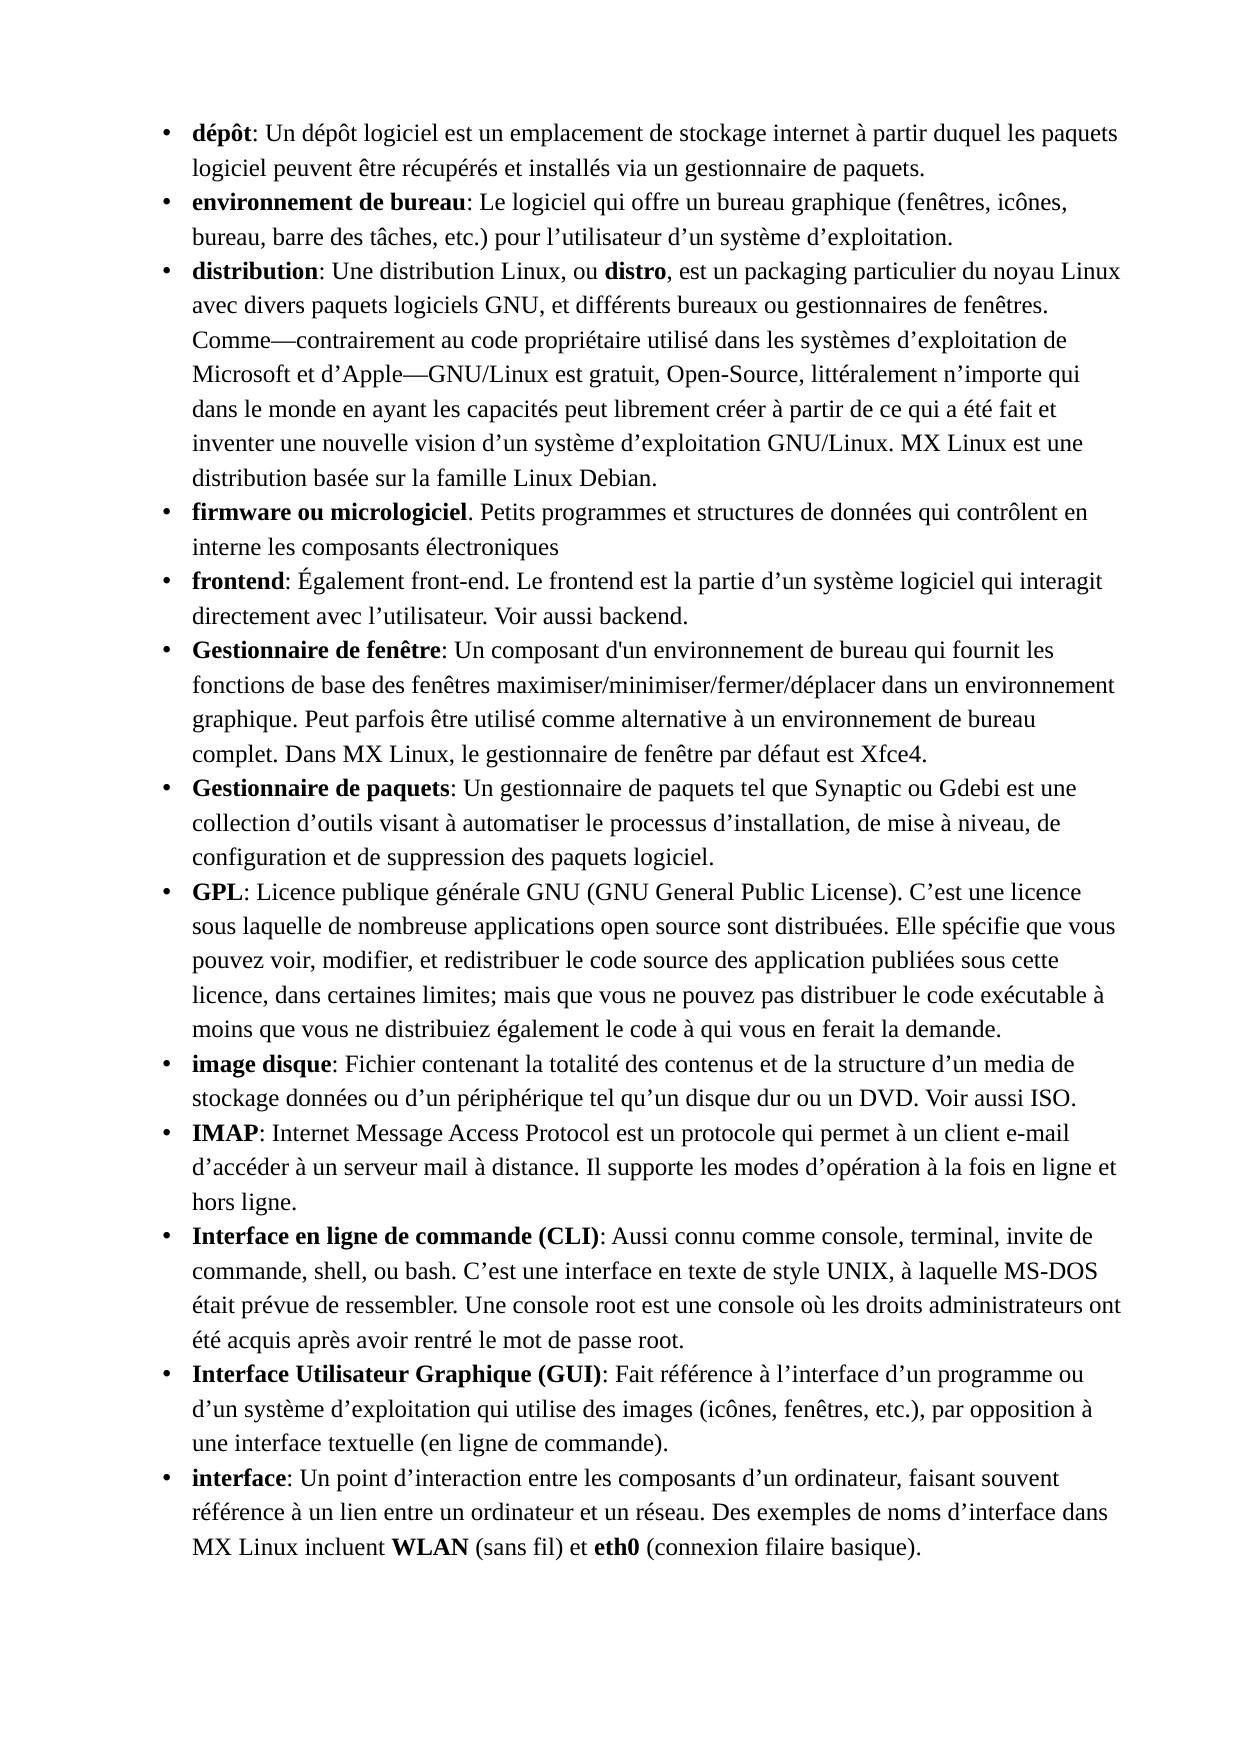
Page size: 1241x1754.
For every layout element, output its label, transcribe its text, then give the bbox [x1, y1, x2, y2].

list image disque: Fichier contenant la totalité des contenus et de la structure d’un media de stockage données ou d’un périphérique tel qu’un disque dur ou un DVD. Voir aussi ISO. [162, 1049, 1122, 1112]
list distribution: Une distribution Linux, ou distro, est un packaging particulier du noyau Linux avec divers paquets logiciels GNU, et différents bureaux ou gestionnaires de fenêtres. Comme—contrairement au code propriétaire utilisé dans les systèmes d’exploitation de Microsoft et d’Apple—GNU/Linux est gratuit, Open-Source, littéralement n’importe qui dans le monde en ayant les capacités peut librement créer à partir de ce qui a été fait et inventer une nouvelle vision d’un système d’exploitation GNU/Linux. MX Linux est une distribution basée sur la famille Linux Debian. [162, 256, 1122, 492]
list dépôt: Un dépôt logiciel est un emplacement de stockage internet à partir duquel les paquets logiciel peuvent être récupérés et installés via un gestionnaire de paquets. [162, 118, 1122, 181]
list Gestionnaire de paquets: Un gestionnaire de paquets tel que Synaptic ou Gdebi est une collection d’outils visant à automatiser le processus d’installation, de mise à niveau, de configuration et de suppression des paquets logiciel. [162, 773, 1122, 871]
list Interface Utilisateur Graphique (GUI): Fait référence à l’interface d’un programme ou d’un système d’exploitation qui utilise des images (icônes, fenêtres, etc.), par opposition à une interface textuelle (en ligne de commande). [162, 1359, 1122, 1457]
list interface: Un point d’interaction entre les composants d’un ordinateur, faisant souvent référence à un lien entre un ordinateur et un réseau. Des exemples de noms d’interface dans MX Linux incluent WLAN (sans fil) et eth0 (connexion filaire basique). [162, 1463, 1122, 1561]
list environnement de bureau: Le logiciel qui offre un bureau graphique (fenêtres, icônes, bureau, barre des tâches, etc.) pour l’utilisateur d’un système d’exploitation. [162, 187, 1122, 250]
list GPL: Licence publique générale GNU (GNU General Public License). C’est une licence sous laquelle de nombreuse applications open source sont distribuées. Elle spécifie que vous pouvez voir, modifier, et redistribuer le code source des application publiées sous cette licence, dans certaines limites; mais que vous ne pouvez pas distribuer le code exécutable à moins que vous ne distribuiez également le code à qui vous en ferait la demande. [162, 877, 1122, 1043]
list Interface en ligne de commande (CLI): Aussi connu comme console, terminal, invite de commande, shell, ou bash. C’est une interface en texte de style UNIX, à laquelle MS-DOS était prévue de ressembler. Une console root est une console où les droits administrateurs ont été acquis après avoir rentré le mot de passe root. [162, 1221, 1122, 1354]
list firmware ou micrologiciel. Petits programmes et structures de données qui contrôlent en interne les composants électroniques [162, 497, 1122, 561]
list frontend: Également front-end. Le frontend est la partie d’un système logiciel qui interagit directement avec l’utilisateur. Voir aussi backend. [162, 566, 1122, 629]
list Gestionnaire de fenêtre: Un composant d'un environnement de bureau qui fournit les fonctions de base des fenêtres maximiser/minimiser/fermer/déplacer dans un environnement graphique. Peut parfois être utilisé comme alternative à un environnement de bureau complet. Dans MX Linux, le gestionnaire de fenêtre par défaut est Xfce4. [162, 635, 1122, 767]
list IMAP: Internet Message Access Protocol est un protocole qui permet à un client e-mail d’accéder à un serveur mail à distance. Il supporte les modes d’opération à la fois en ligne et hors ligne. [162, 1118, 1122, 1216]
